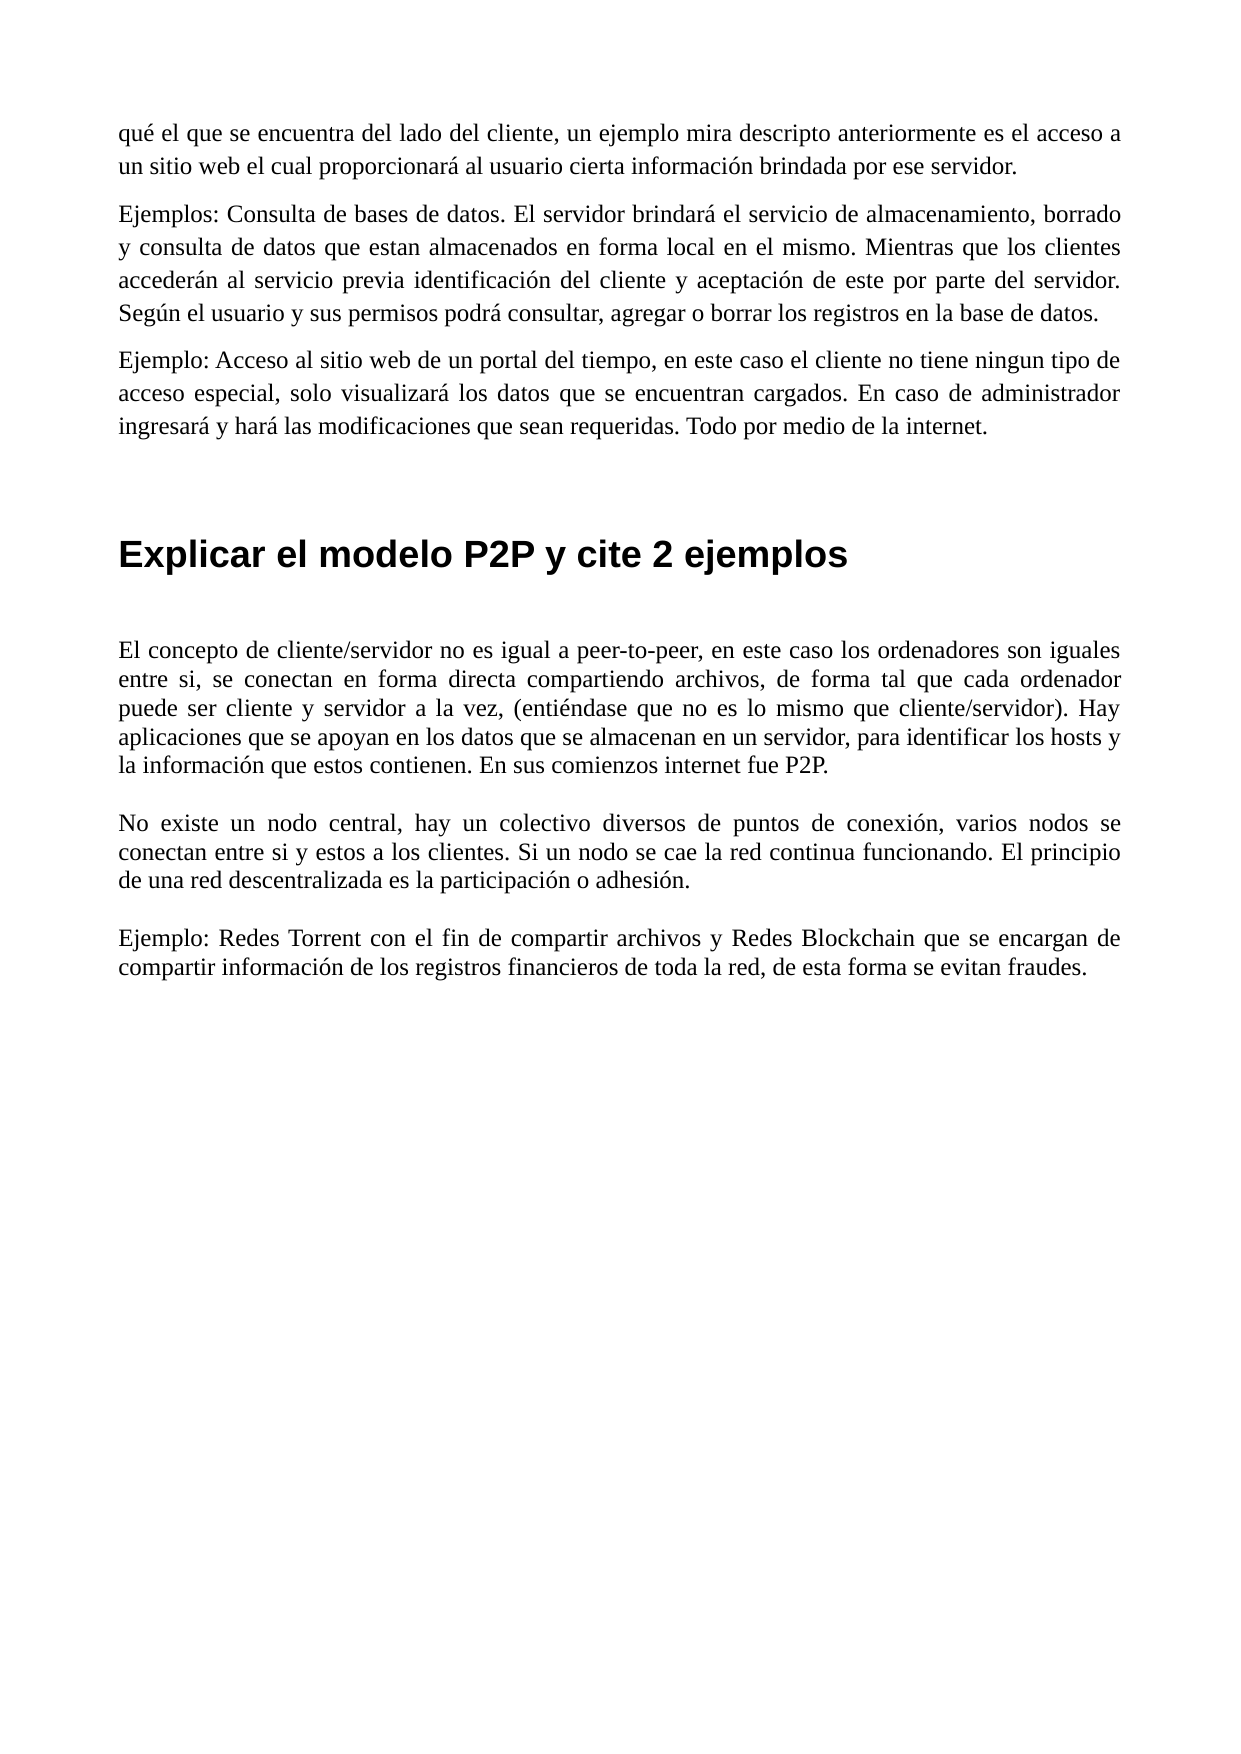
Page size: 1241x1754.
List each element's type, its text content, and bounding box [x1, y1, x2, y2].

text Ejemplo: Redes Torrent con el fin de compartir archivos y Redes Blockchain que se encargan de compartir información de los registros financieros de toda la red, de esta forma se evitan fraudes. [118, 923, 1122, 980]
text qué el que se encuentra del lado del cliente, un ejemplo mira descripto anteriormente es el acceso a un sitio web el cual proporcionará al usuario cierta información brindada por ese servidor. [118, 118, 1122, 180]
text Ejemplos: Consulta de bases de datos. El servidor brindará el servicio de almacenamiento, borrado y consulta de datos que estan almacenados en forma local en el mismo. Mientras que los clientes accederán al servicio previa identificación del cliente y aceptación de este por parte del servidor. Según el usuario y sus permisos podrá consultar, agregar o borrar los registros en la base de datos. [118, 199, 1122, 327]
text El concepto de cliente/servidor no es igual a peer-to-peer, en este caso los ordenadores son iguales entre si, se conectan en forma directa compartiendo archivos, de forma tal que cada ordenador puede ser cliente y servidor a la vez, (entiéndase que no es lo mismo que cliente/servidor). Hay aplicaciones que se apoyan en los datos que se almacenan en un servidor, para identificar los hosts y la información que estos contienen. En sus comienzos internet fue P2P. [118, 635, 1122, 779]
text No existe un nodo central, hay un colectivo diversos de puntos de conexión, varios nodos se conectan entre si y estos a los clientes. Si un nodo se cae la red continua funcionando. El principio de una red descentralizada es la participación o adhesión. [118, 808, 1122, 894]
subtitle Explicar el modelo P2P y cite 2 ejemplos [118, 532, 1122, 575]
text Ejemplo: Acceso al sitio web de un portal del tiempo, en este caso el cliente no tiene ningun tipo de acceso especial, solo visualizará los datos que se encuentran cargados. En caso de administrador ingresará y hará las modificaciones que sean requeridas. Todo por medio de la internet. [118, 345, 1122, 440]
